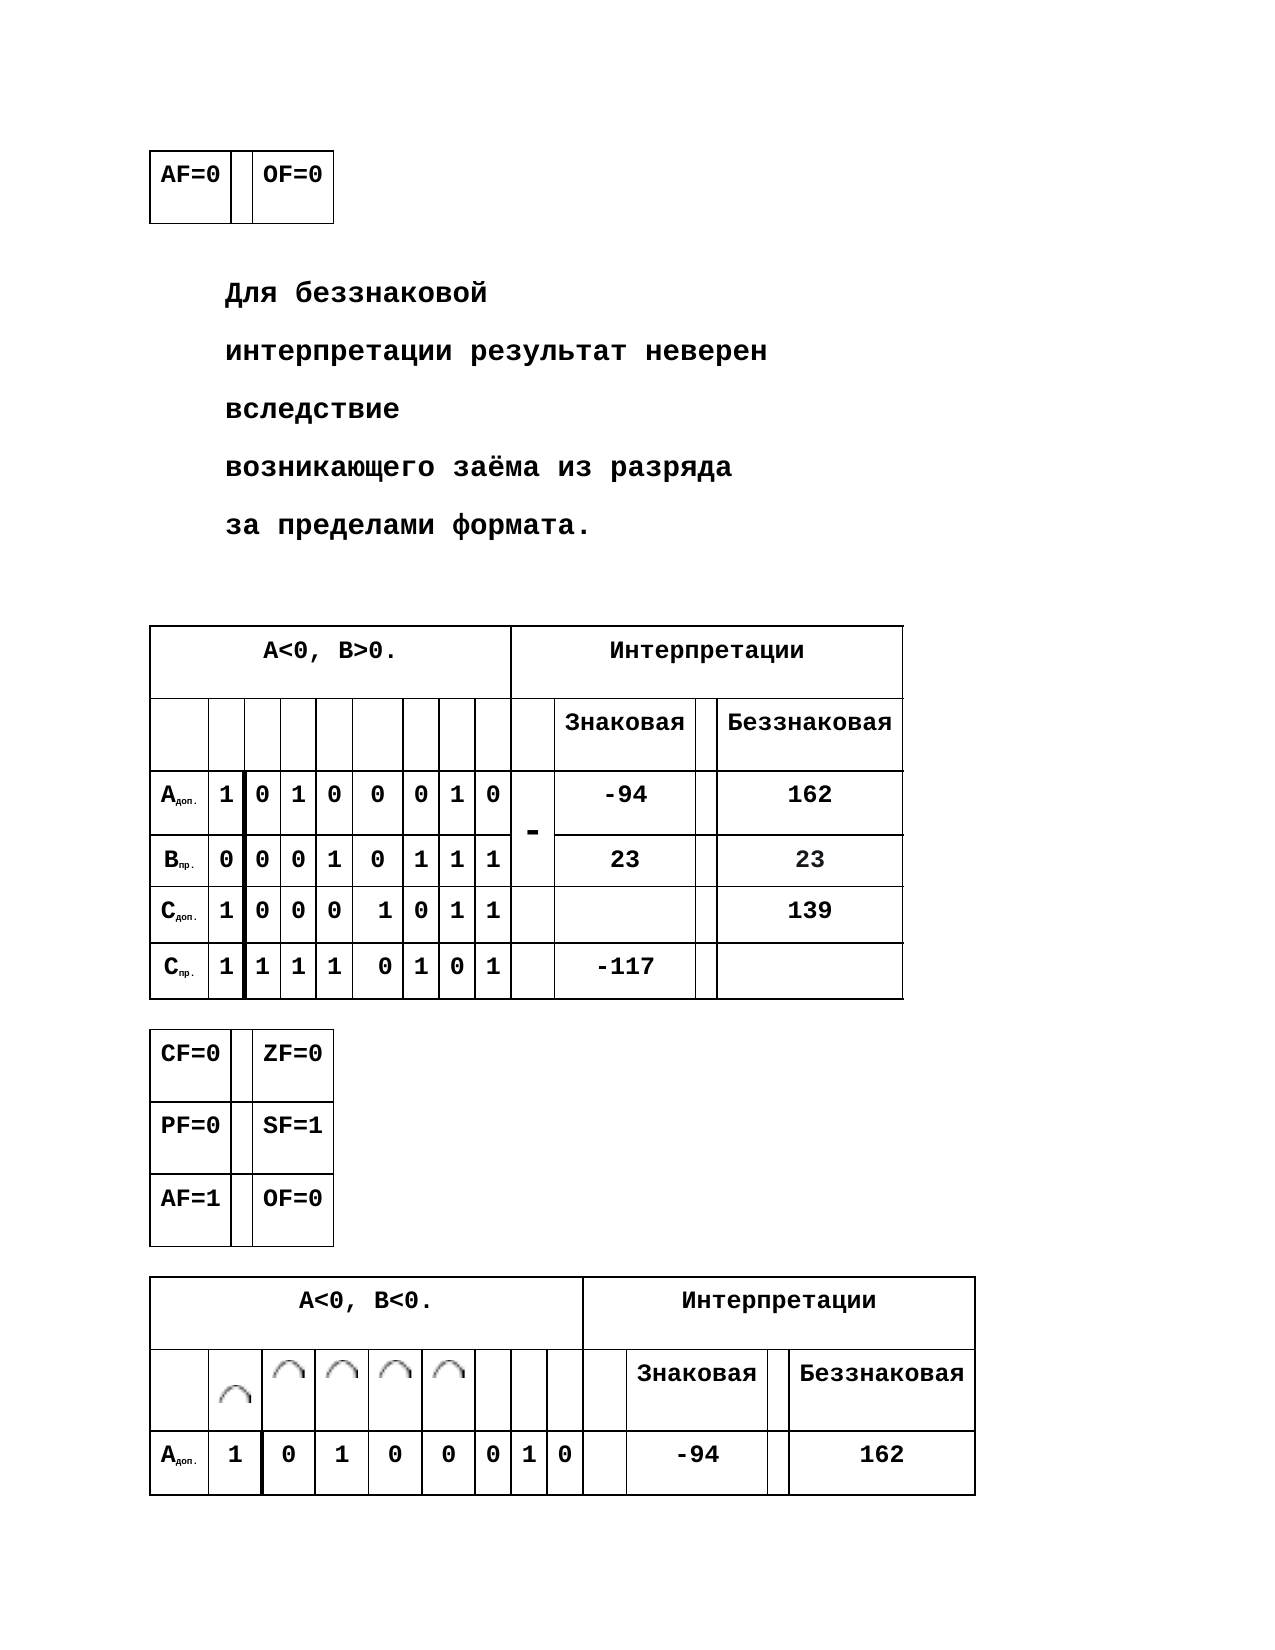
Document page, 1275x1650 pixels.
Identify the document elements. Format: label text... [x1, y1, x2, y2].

table_cell 0 [317, 887, 352, 942]
table_cell 1 [209, 772, 242, 834]
text интерпретации результат неверен [225, 336, 1121, 369]
table_cell 0 [247, 887, 280, 942]
table_cell 1 [512, 1432, 546, 1494]
table_cell - [584, 1432, 626, 1494]
table_cell 23 [555, 836, 695, 886]
table_cell 0 [369, 1432, 421, 1494]
table_cell [245, 699, 280, 770]
table_cell [696, 944, 716, 998]
table_cell 1 [209, 944, 242, 998]
table_cell 0 [247, 772, 280, 834]
table_cell [263, 1350, 314, 1430]
table_cell 0 [476, 1432, 510, 1494]
table_cell Спр. [151, 944, 208, 998]
table_cell [151, 1350, 208, 1430]
table_cell 1 [281, 944, 315, 998]
table_cell AF=0 [151, 152, 230, 222]
table_cell [281, 699, 315, 770]
table_cell 1 [317, 944, 352, 998]
table_cell -94 [555, 772, 695, 834]
text за пределами формата. [225, 510, 1121, 543]
table_cell Знаковая [627, 1350, 767, 1430]
table_cell [353, 699, 402, 770]
table_cell 1 [209, 1432, 260, 1494]
table_cell 162 [790, 1432, 974, 1494]
table_cell [232, 152, 252, 222]
table_cell [317, 699, 352, 770]
table_header Интерпретации [512, 627, 902, 698]
table_cell 0 [353, 836, 402, 886]
table_cell AF=1 [151, 1175, 230, 1246]
table_cell 0 [353, 944, 402, 998]
table_cell [476, 1350, 510, 1430]
table_cell 1 [316, 1432, 368, 1494]
table_cell Aдоп. [151, 772, 208, 834]
table_cell 0 [281, 887, 315, 942]
table_header А<0, B<0. [151, 1278, 582, 1348]
text возникающего заёма из разряда [225, 452, 1121, 485]
table_cell 0 [281, 836, 315, 886]
table_cell 0 [440, 944, 474, 998]
table_cell Cдоп. [151, 887, 208, 942]
table_cell 0 [404, 772, 438, 834]
table_cell - [512, 772, 554, 886]
table_cell 23 [718, 836, 902, 886]
table_cell [512, 887, 554, 942]
table_cell -94 [627, 1432, 767, 1494]
table_cell 139 [718, 887, 902, 942]
table_cell 1 [247, 944, 280, 998]
table_cell 1 [281, 772, 315, 834]
table_cell [555, 887, 695, 942]
table_cell [232, 1175, 252, 1246]
table_cell OF=0 [253, 1175, 333, 1246]
table_cell [512, 944, 554, 998]
table_cell 0 [423, 1432, 474, 1494]
table_cell [548, 1350, 582, 1430]
table_cell Bпр. [151, 836, 208, 886]
table_cell Беззнаковая [790, 1350, 974, 1430]
table_cell Aдоп. [151, 1432, 208, 1494]
table_cell [696, 699, 716, 770]
table_cell Знаковая [555, 699, 695, 770]
table_header [232, 1030, 252, 1101]
table_cell [696, 836, 716, 886]
table_cell 1 [440, 772, 474, 834]
table_cell [151, 699, 208, 770]
table_cell Беззнаковая [718, 699, 902, 770]
table_cell [512, 1350, 546, 1430]
table_cell 0 [209, 836, 242, 886]
table_cell PF=0 [151, 1103, 230, 1173]
table_cell [209, 1350, 261, 1430]
table_cell 1 [404, 944, 438, 998]
table_cell 162 [718, 772, 902, 834]
table_cell 0 [476, 772, 510, 834]
table_header Интерпретации [584, 1278, 974, 1348]
table_cell [768, 1350, 788, 1430]
table_header CF=0 [151, 1030, 230, 1101]
table_cell 0 [317, 772, 352, 834]
table_cell 0 [353, 772, 402, 834]
table_cell [696, 887, 716, 942]
table_cell [584, 1350, 626, 1430]
table_cell OF=0 [253, 152, 333, 222]
table_cell [232, 1103, 252, 1173]
table_cell 1 [476, 944, 510, 998]
table_cell 0 [404, 887, 438, 942]
table_cell [316, 1350, 368, 1430]
table_cell 0 [264, 1432, 314, 1494]
table_cell 1 [476, 836, 510, 886]
table_cell 0 [247, 836, 280, 886]
table_cell 1 [209, 887, 242, 942]
table_cell 1 [476, 887, 510, 942]
table_cell [404, 699, 438, 770]
table_cell 1 [404, 836, 438, 886]
table_cell 1 [317, 836, 352, 886]
table_cell [696, 772, 716, 834]
table_cell -117 [555, 944, 695, 998]
table_cell 0 [548, 1432, 582, 1494]
table_cell [512, 699, 554, 770]
table_cell [718, 944, 902, 998]
table_cell [369, 1350, 421, 1430]
table_cell 1 [353, 887, 402, 942]
table_cell [476, 699, 510, 770]
table_cell [768, 1432, 788, 1494]
text вследствие [225, 394, 1121, 427]
table_cell [440, 699, 474, 770]
table_header ZF=0 [253, 1030, 333, 1101]
table_header А<0, B>0. [151, 627, 510, 698]
table_cell 1 [440, 836, 474, 886]
table_cell [423, 1350, 474, 1430]
text Для беззнаковой [225, 278, 1121, 311]
table_cell [209, 699, 244, 770]
table_cell 1 [440, 887, 474, 942]
table_cell SF=1 [253, 1103, 333, 1173]
